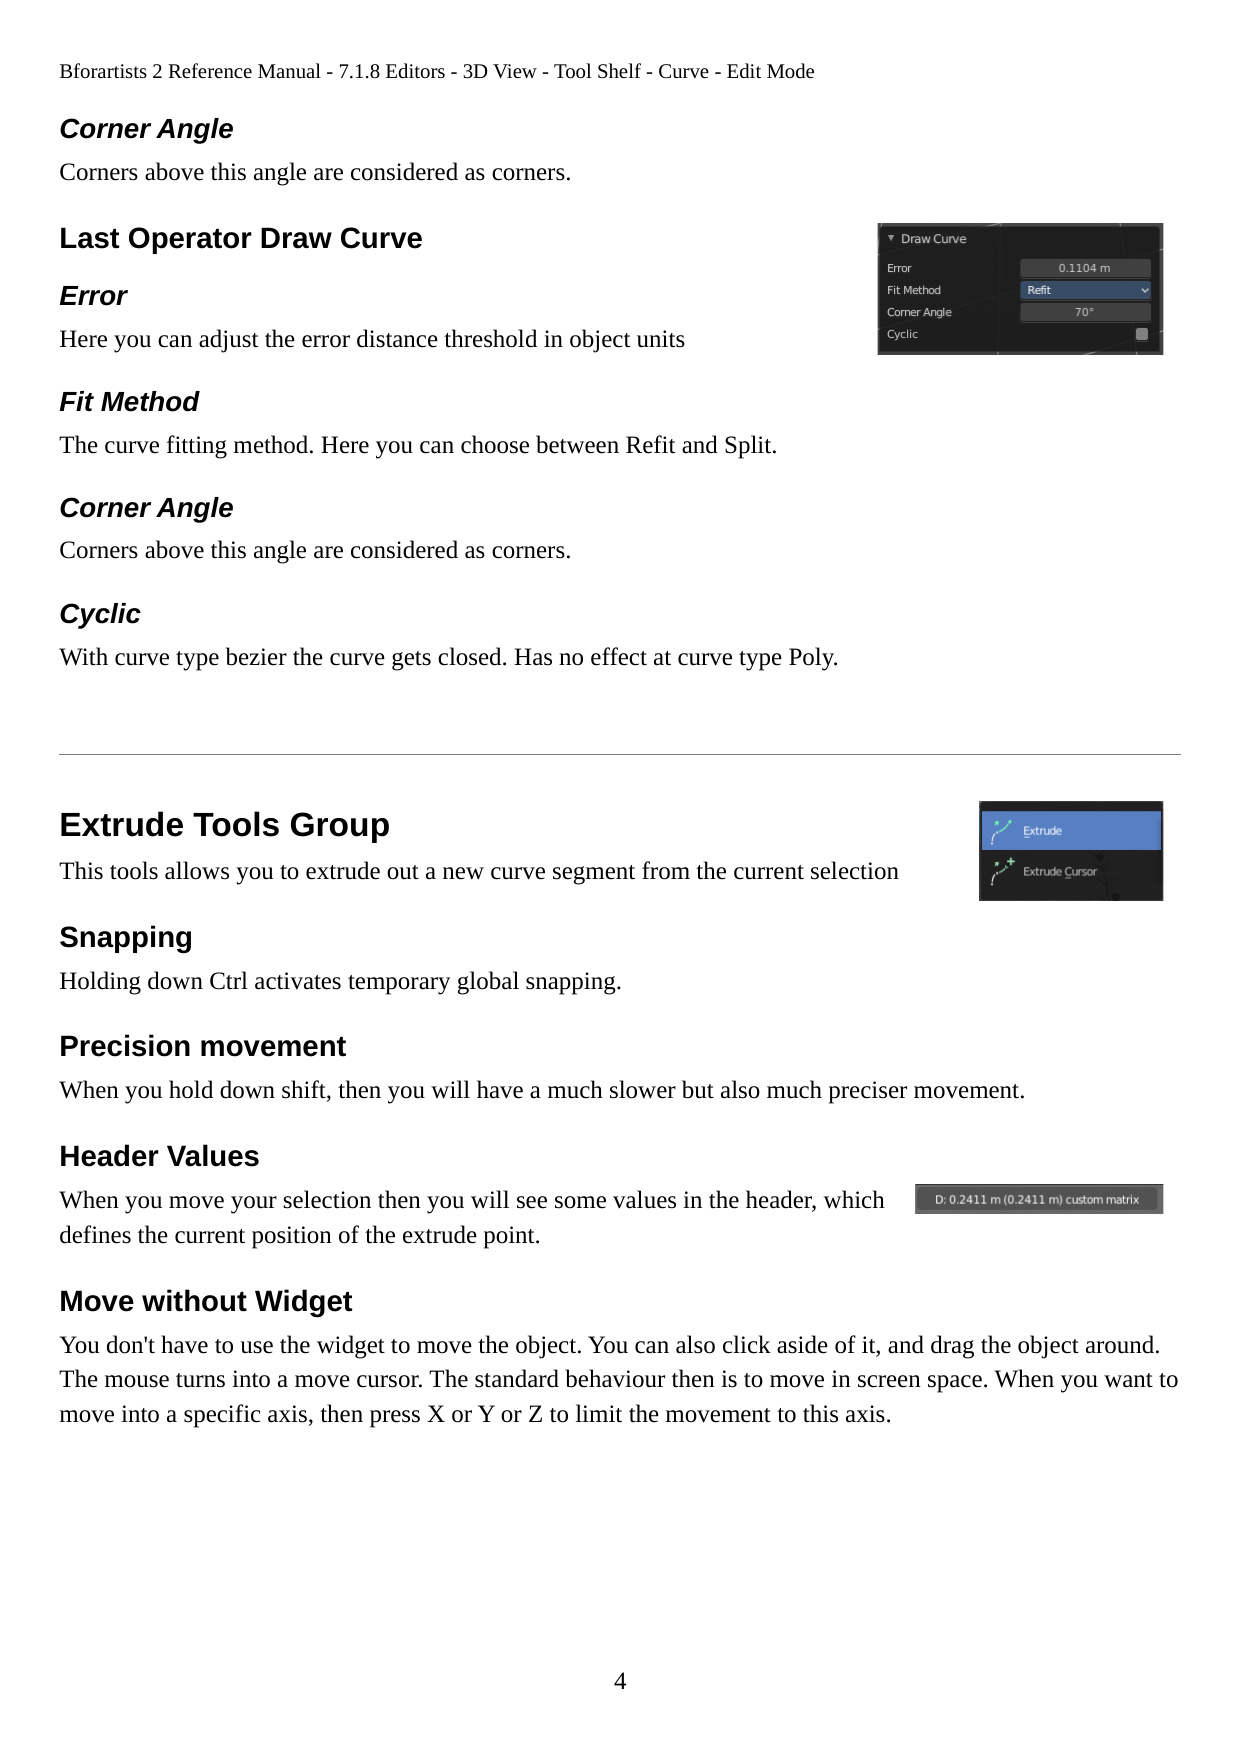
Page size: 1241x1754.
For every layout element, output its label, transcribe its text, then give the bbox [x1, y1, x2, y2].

text You don't have to use the widget to move the object. You can also click aside of it, and drag the object around. The mouse turns into a move cursor. The standard behaviour then is to move in screen space. When you want to move into a specific axis, then press X or Y or Z to limit the movement to this axis. [59, 1330, 1181, 1428]
picture [979, 801, 1164, 901]
subtitle Extrude Tools Group [59, 805, 979, 843]
text With curve type bezier the curve gets closed. Has no effect at curve type Poly. [59, 642, 1181, 670]
subtitle Corner Angle [59, 491, 1181, 523]
subtitle Cyclic [59, 597, 1181, 629]
text Holding down Ctrl activates temporary global snapping. [59, 966, 1181, 994]
subtitle Move without Widget [59, 1284, 1181, 1317]
text When you hold down shift, then you will have a much slower but also much preciser movement. [59, 1076, 1181, 1104]
subtitle [1164, 805, 1181, 843]
subtitle Header Values [59, 1139, 1181, 1173]
text This tools allows you to extrude out a new curve segment from the current selection [59, 856, 979, 884]
subtitle Corner Angle [59, 113, 1181, 144]
text Corners above this angle are considered as corners. [59, 536, 1181, 564]
picture [877, 223, 1164, 355]
text Here you can adjust the error distance threshold in object units [59, 324, 877, 352]
subtitle Precision movement [59, 1029, 1181, 1063]
subtitle Error [59, 279, 877, 311]
subtitle Fit Method [59, 385, 1181, 417]
subtitle Snapping [59, 919, 1181, 953]
picture [915, 1184, 1164, 1214]
subtitle [1164, 279, 1181, 311]
text Corners above this angle are considered as corners. [59, 157, 1181, 186]
text The curve fitting method. Here you can choose between Refit and Split. [59, 430, 1181, 458]
subtitle Last Operator Draw Curve [59, 221, 1181, 254]
text When you move your selection then you will see some values in the header, which defines the current position of the extrude point. [59, 1186, 1181, 1249]
